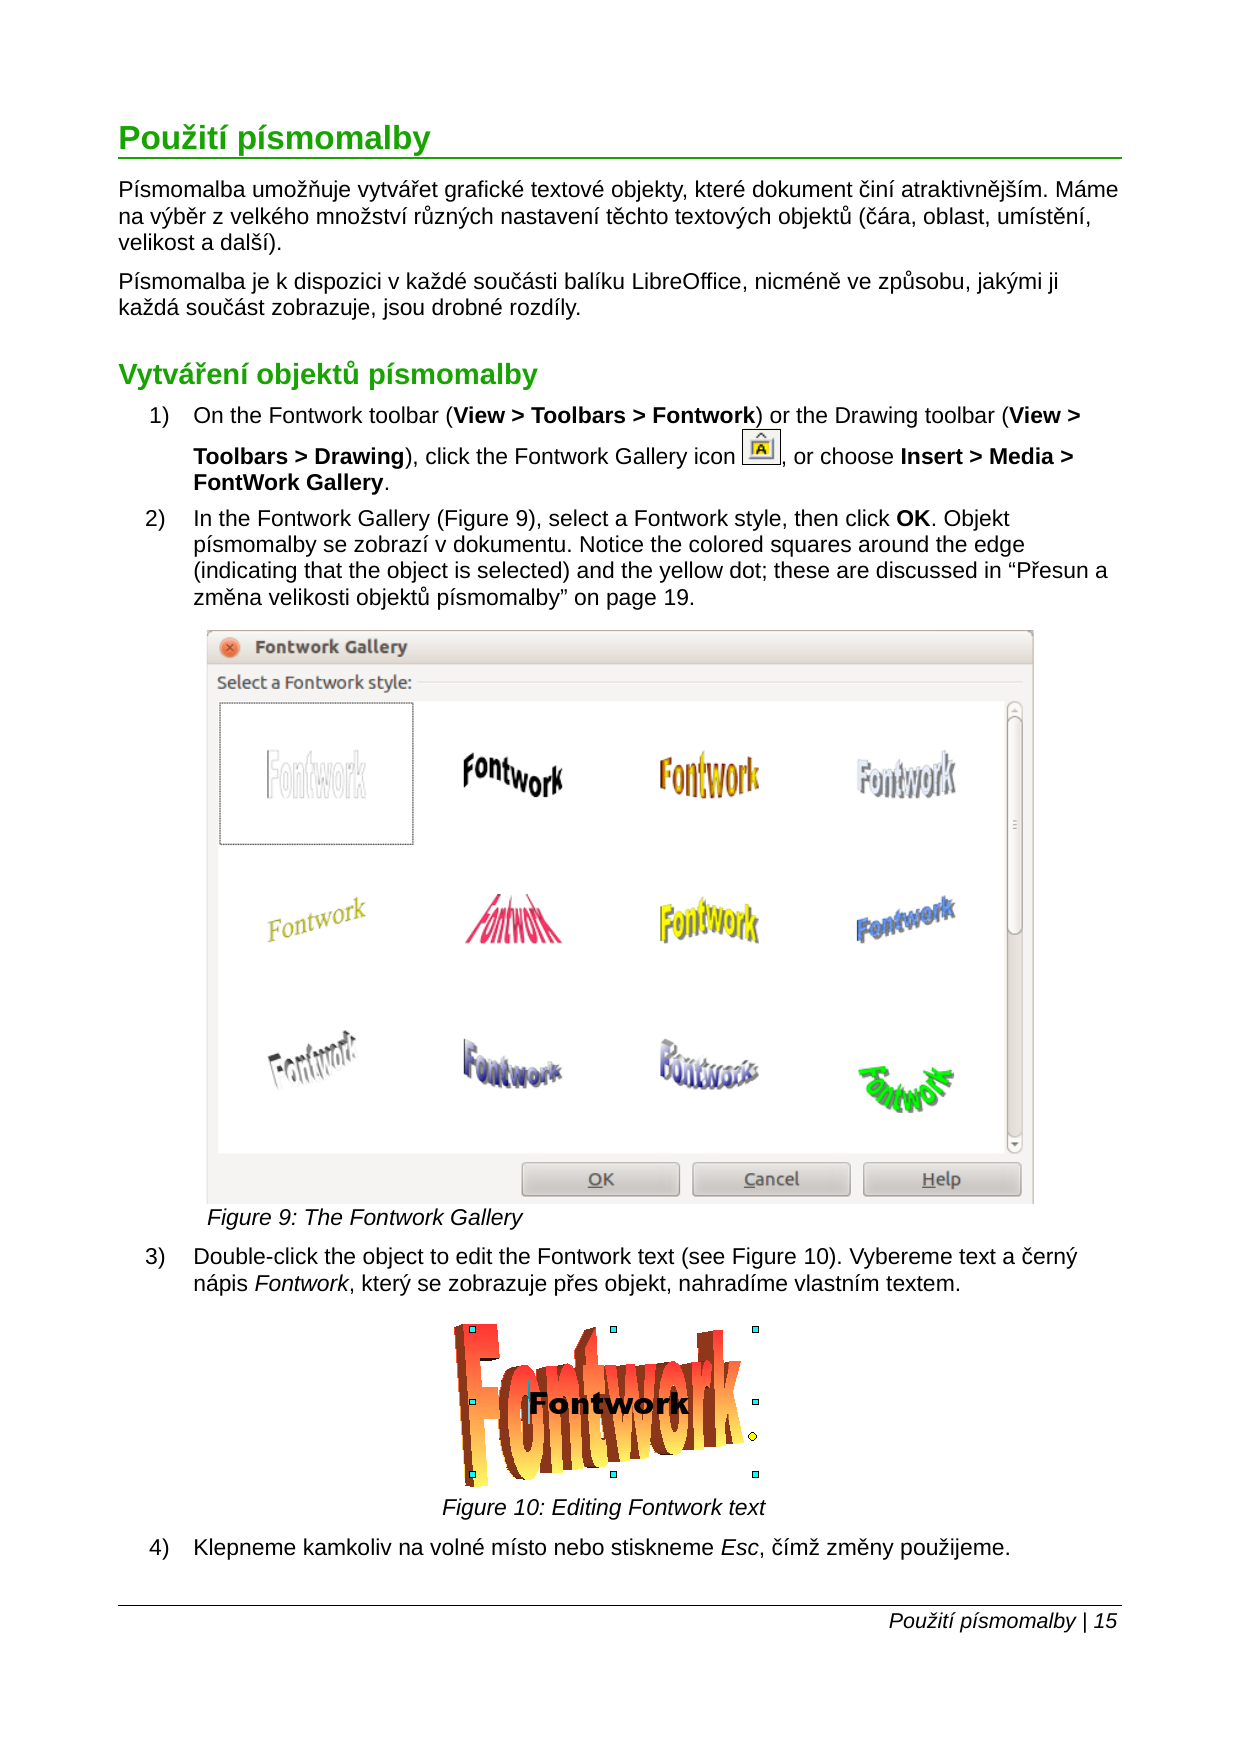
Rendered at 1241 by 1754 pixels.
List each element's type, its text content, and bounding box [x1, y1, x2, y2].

list Double-click the object to edit the Fontwork text (see Figure 10). Vybereme text a černý nápis Fontwork, který se zobrazuje přes objekt, nahradíme vlastním textem. [165, 1243, 1122, 1296]
list In the Fontwork Gallery (Figure 9), select a Fontwork style, then click OK. Objekt písmomalby se zobrazí v dokumentu. Notice the colored squares around the edge (indicating that the object is selected) and the yellow dot; these are discussed in “Moving and resizing Fontwork objects” on page 18. [165, 504, 1122, 610]
text Figure 9: The Fontwork Gallery [207, 1204, 1033, 1230]
picture [743, 430, 780, 464]
text Písmomalba umožňuje vytvářet grafické textové objekty, které dokument činí atraktivnějším. Máme na výběr z velkého množství různých nastavení těchto textových objektů (čára, oblast, umístění, velikost a další). [118, 176, 1122, 255]
text Písmomalba je k dispozici v každé součásti balíku LibreOffice, nicméně ve způsobu, jakými ji každá součást zobrazuje, jsou drobné rozdíly. [118, 268, 1122, 321]
subtitle Vytváření objektů písmomalby [118, 357, 1122, 390]
picture [206, 630, 1034, 1204]
text Figure 10: Editing Fontwork text [442, 1494, 798, 1520]
list On the Fontwork toolbar (View > Toolbars > Fontwork) or the Drawing toolbar (View > Toolbars > Drawing), click the Fontwork Gallery icon , or choose Insert > Media > FontWork Gallery. [169, 402, 1122, 496]
subtitle Použití písmomalby [118, 118, 1122, 157]
picture [441, 1316, 776, 1494]
list Klepneme kamkoliv na volné místo nebo stiskneme Esc, čímž změny použijeme. [169, 1534, 1122, 1560]
